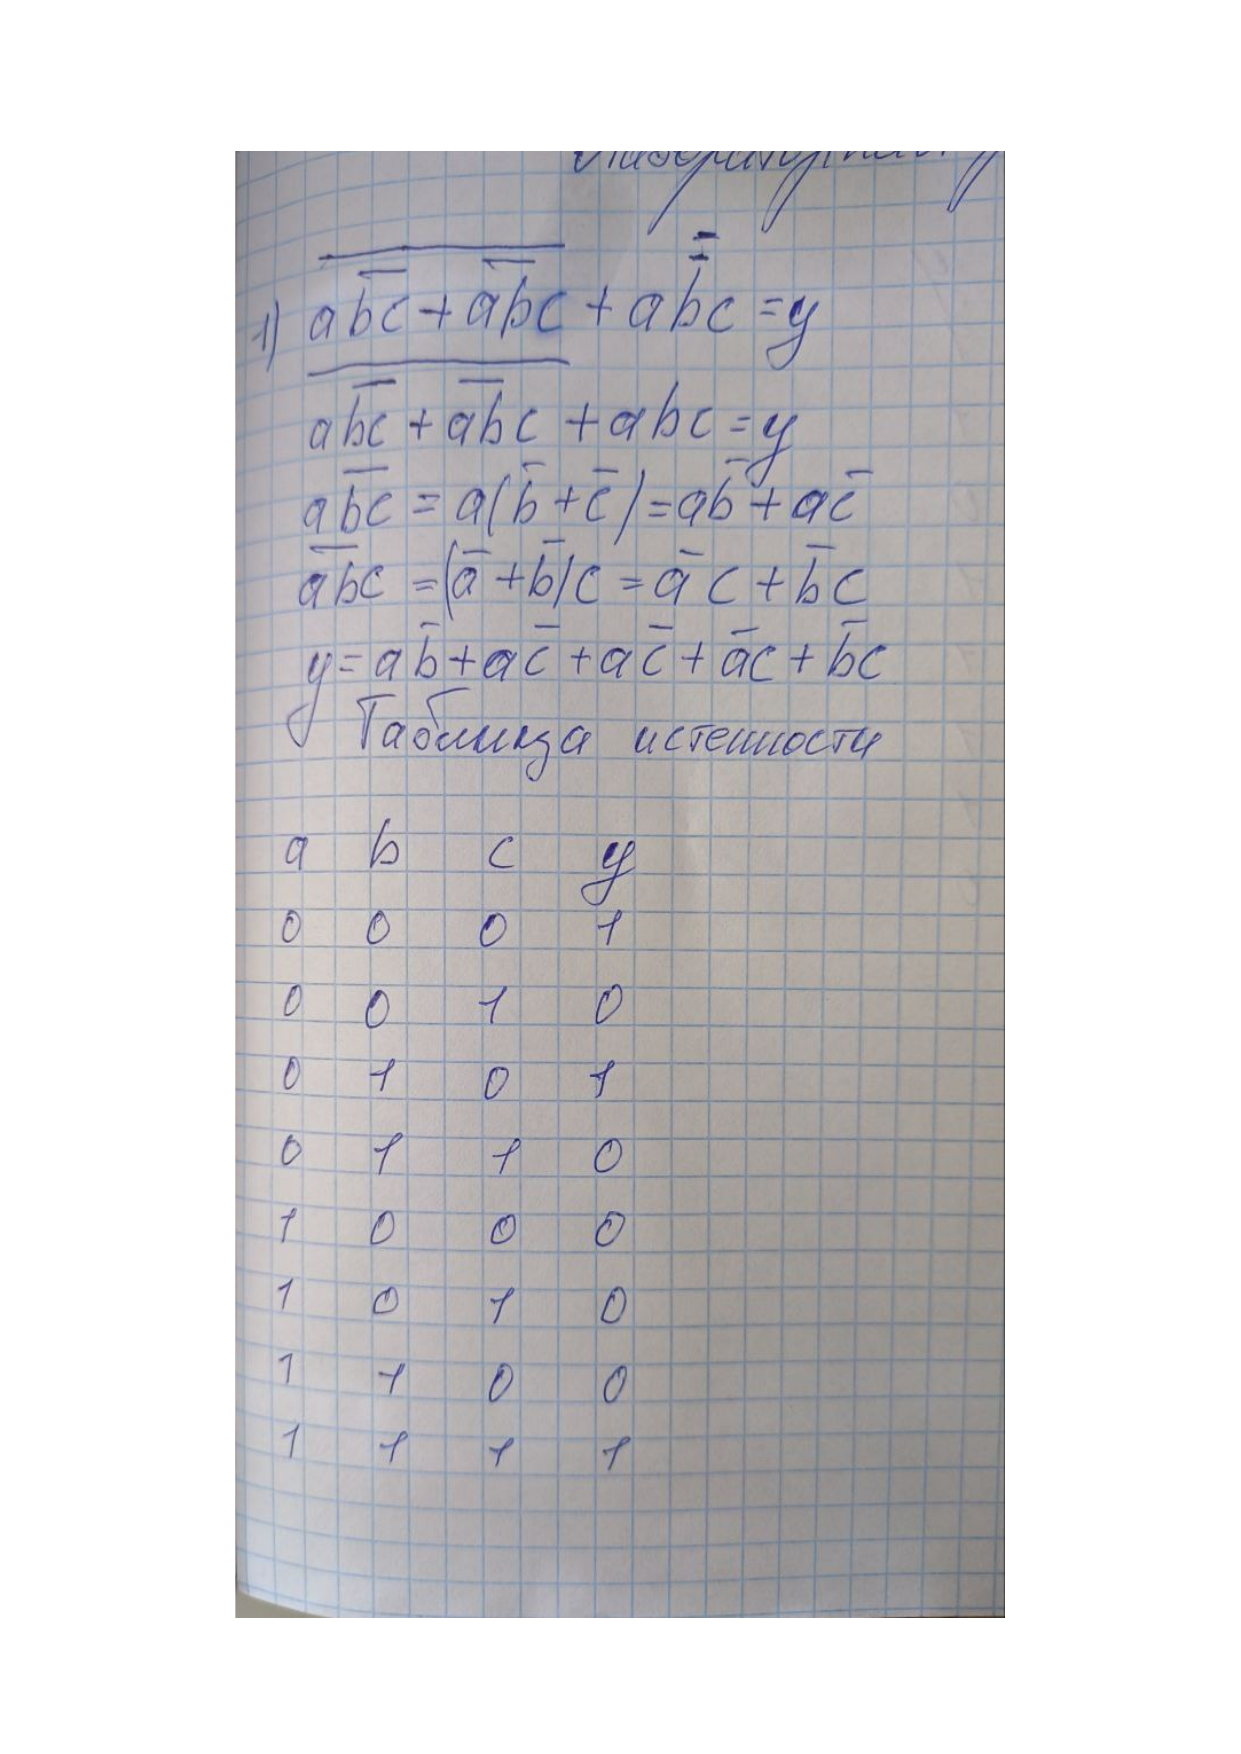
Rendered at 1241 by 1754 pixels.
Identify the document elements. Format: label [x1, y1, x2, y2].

picture [235, 151, 1005, 1618]
